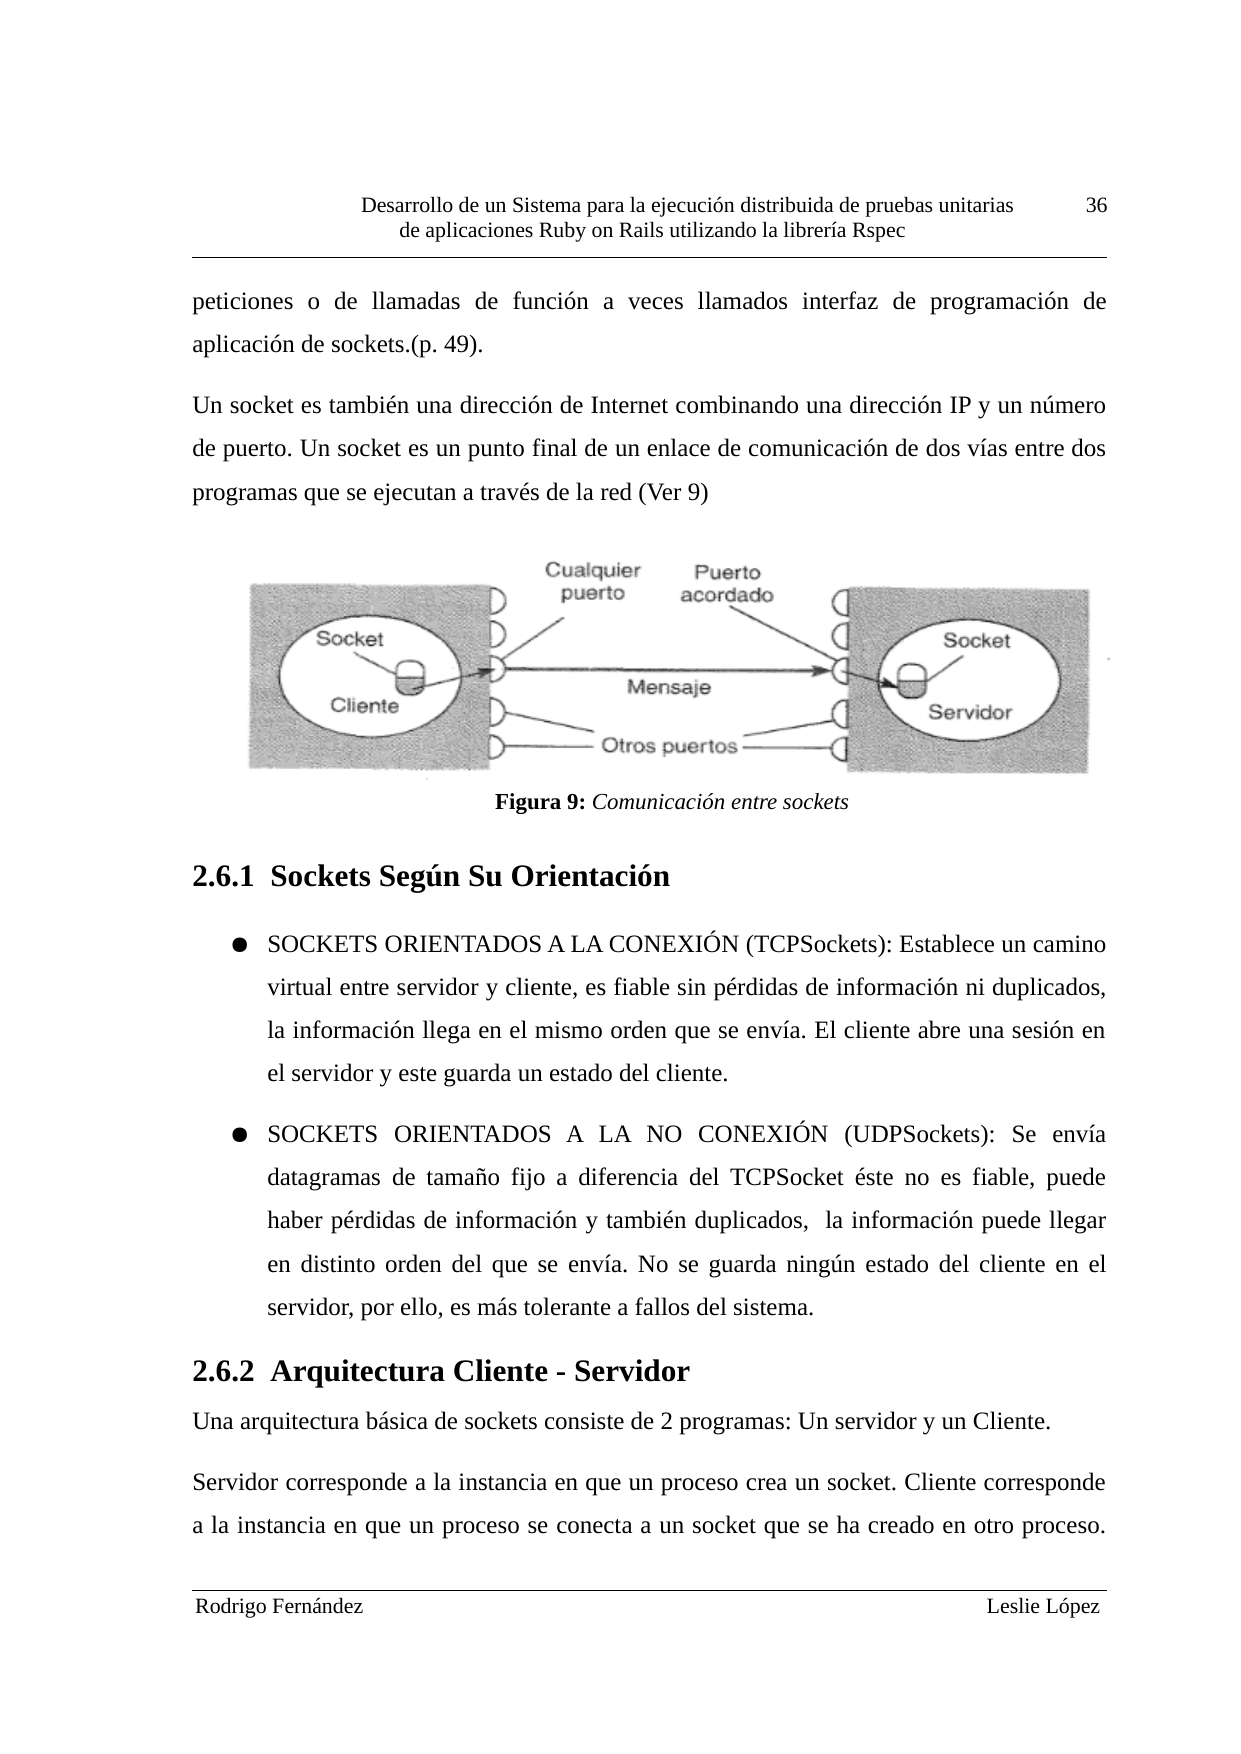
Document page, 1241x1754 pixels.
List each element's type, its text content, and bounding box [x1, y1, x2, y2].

text Un socket es también una dirección de Internet combinando una dirección IP y un número de puerto. Un socket es un punto final de un enlace de comunicación de dos vías entre dos programas que se ejecutan a través de la red (Ver Figura 9) [192, 390, 1107, 505]
list SOCKETS ORIENTADOS A LA CONEXIÓN (TCPSockets): Establece un camino virtual entre servidor y cliente, es fiable sin pérdidas de información ni duplicados, la información llega en el mismo orden que se envía. El cliente abre una sesión en el servidor y este guarda un estado del cliente. [229, 929, 1107, 1087]
list SOCKETS ORIENTADOS A LA NO CONEXIÓN (UDPSockets): Se envía datagramas de tamaño fijo a diferencia del TCPSocket éste no es fiable, puede haber pérdidas de información y también duplicados, la información puede llegar en distinto orden del que se envía. No se guarda ningún estado del cliente en el servidor, por ello, es más tolerante a fallos del sistema. [229, 1119, 1107, 1321]
picture [214, 537, 1130, 784]
text Una arquitectura básica de sockets consiste de 2 programas: Un servidor y un Cliente. [192, 1406, 1107, 1435]
subtitle Arquitectura cliente - servidor [192, 1353, 1107, 1389]
subtitle Sockets según su orientación [192, 858, 1107, 893]
text Servidor corresponde a la instancia en que un proceso crea un socket. Cliente corresponde a la instancia en que un proceso se conecta a un socket que se ha creado en otro proceso. [192, 1467, 1107, 1539]
text peticiones o de llamadas de función a veces llamados interfaz de programación de aplicación de sockets.(p. 49). [192, 286, 1107, 358]
text Figura 9: Comunicación entre sockets [192, 537, 1152, 814]
